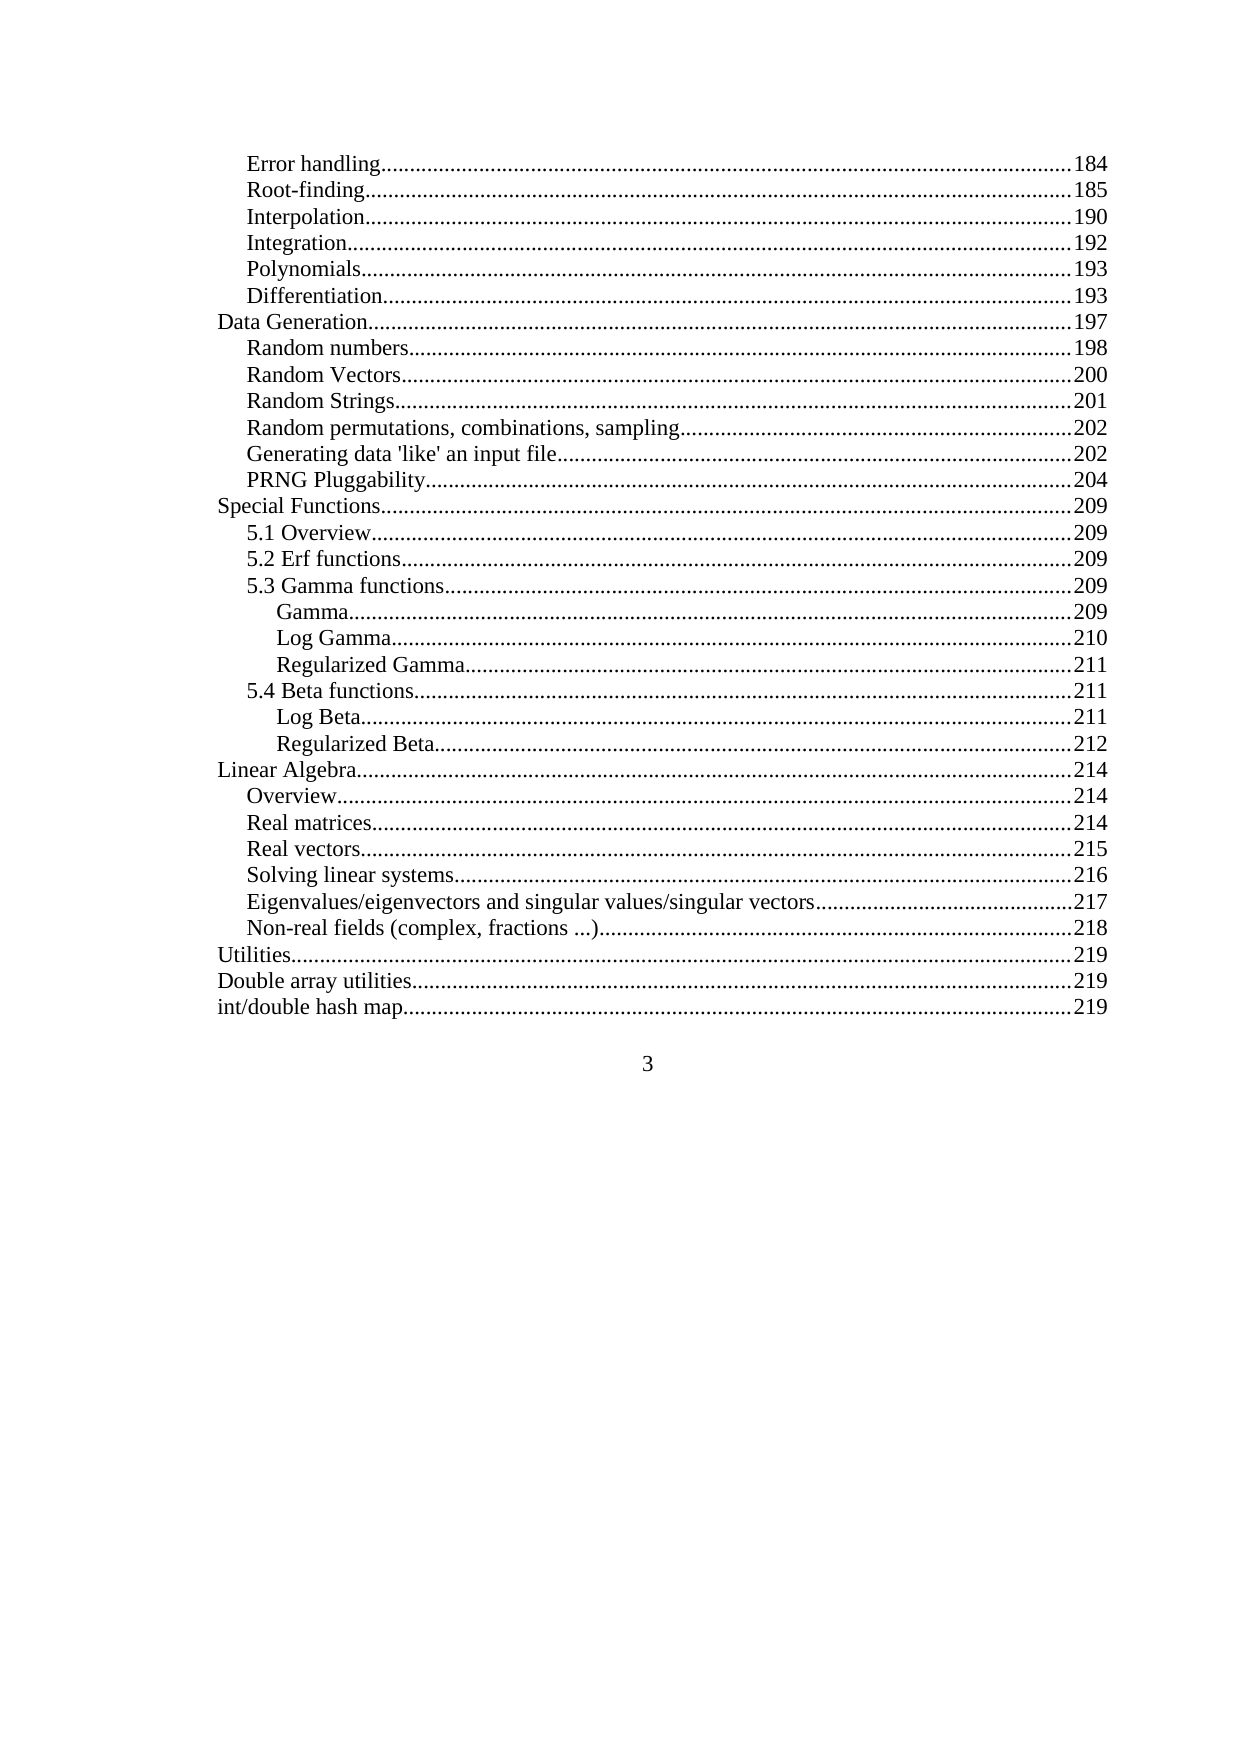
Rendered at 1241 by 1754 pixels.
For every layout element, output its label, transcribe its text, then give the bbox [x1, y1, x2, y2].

text Linear Algebra 214 [217, 756, 1108, 782]
text 5.1 Overview 209 [246, 519, 1108, 545]
text Data Generation 197 [217, 308, 1108, 334]
text Polynomials 193 [246, 255, 1108, 282]
text Random Vectors 200 [246, 361, 1108, 387]
text Error handling 184 [246, 150, 1108, 176]
text Random Strings 201 [246, 387, 1108, 413]
text Solving linear systems 216 [246, 862, 1108, 888]
text Regularized Beta 212 [276, 730, 1108, 756]
text Random numbers 198 [246, 334, 1108, 361]
text Double array utilities 219 [217, 967, 1108, 993]
text Real vectors 215 [246, 835, 1108, 862]
text Log Gamma 210 [276, 624, 1108, 651]
text Regularized Gamma 211 [276, 651, 1108, 677]
text Utilities 219 [217, 941, 1108, 967]
text Special Functions 209 [217, 493, 1108, 519]
text Integration 192 [246, 229, 1108, 255]
text 5.2 Erf functions 209 [246, 545, 1108, 572]
text Overview 214 [246, 782, 1108, 809]
text Log Beta 211 [276, 703, 1108, 730]
text int/double hash map 219 [217, 993, 1108, 1020]
text Root-finding 185 [246, 176, 1108, 203]
text Generating data 'like' an input file 202 [246, 440, 1108, 466]
text Interpolation 190 [246, 203, 1108, 229]
text Random permutations, combinations, sampling 202 [246, 413, 1108, 440]
text Gamma 209 [276, 598, 1108, 624]
text Differentiation 193 [246, 282, 1108, 308]
text PRNG Pluggability 204 [246, 466, 1108, 493]
text Real matrices 214 [246, 809, 1108, 835]
text 5.4 Beta functions 211 [246, 677, 1108, 703]
text 5.3 Gamma functions 209 [246, 572, 1108, 598]
text Eigenvalues/eigenvectors and singular values/singular vectors 217 [246, 888, 1108, 914]
text Non-real fields (complex, fractions ...) 218 [246, 914, 1108, 941]
